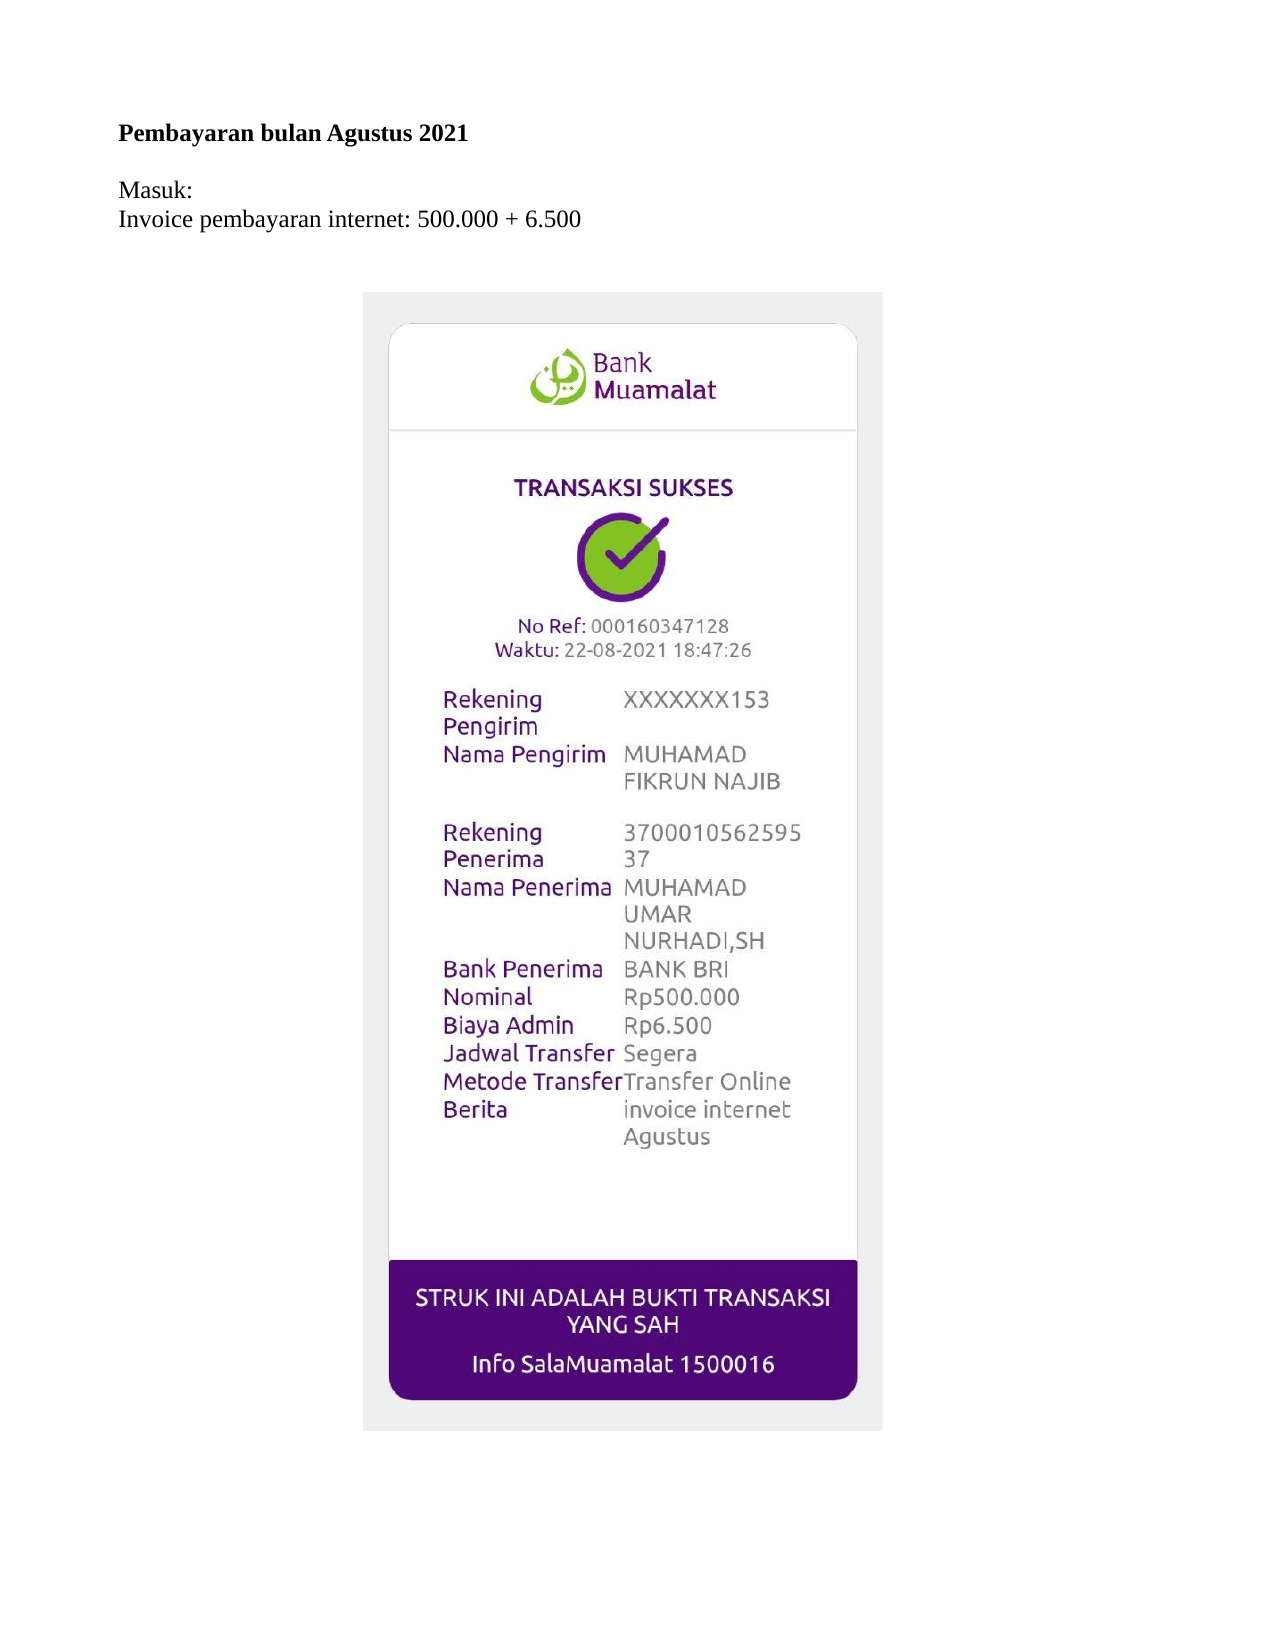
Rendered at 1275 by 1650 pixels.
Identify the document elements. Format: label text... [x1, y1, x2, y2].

text Pembayaran bulan Agustus 2021 [118, 118, 1157, 147]
text Masuk: [118, 176, 1157, 204]
text Invoice pembayaran internet: 500.000 + 6.500 [118, 204, 1157, 233]
picture [362, 292, 883, 1431]
